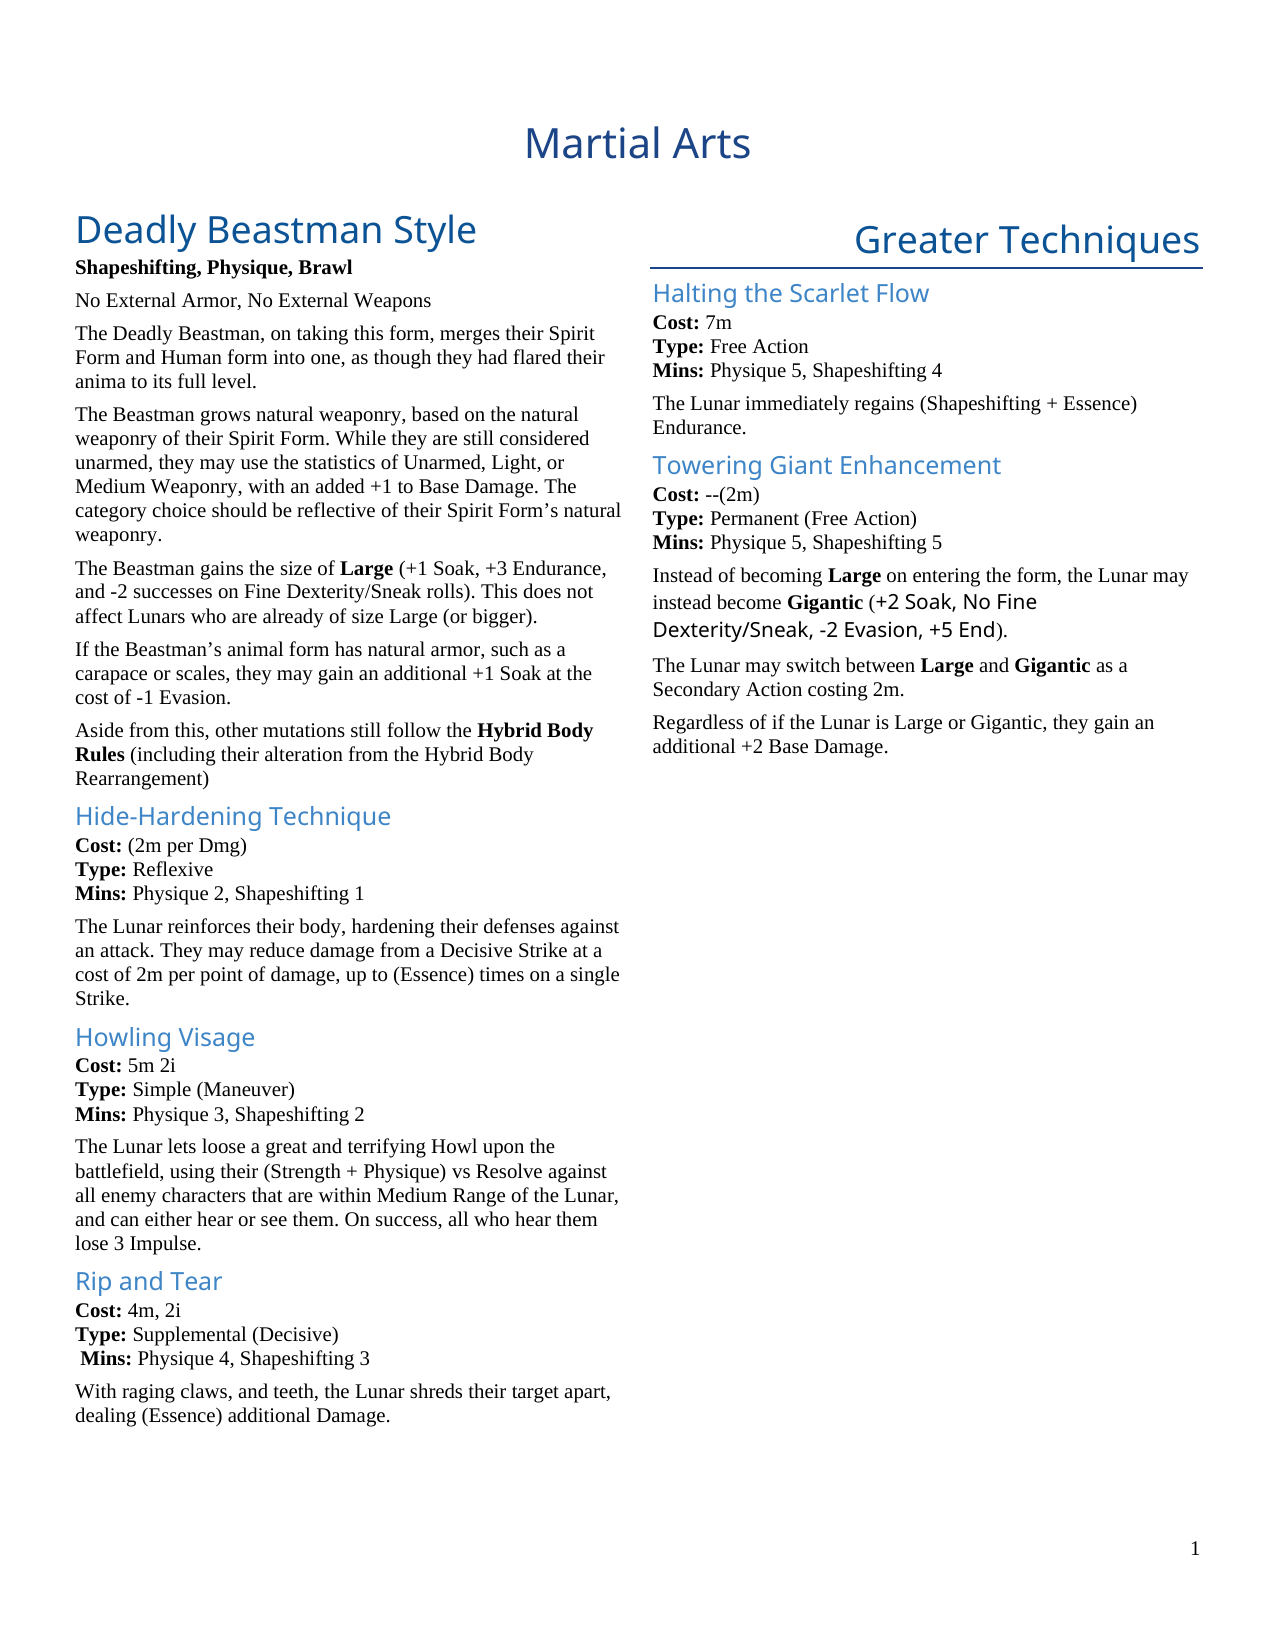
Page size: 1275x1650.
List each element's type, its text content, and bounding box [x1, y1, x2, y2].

text The Lunar reinforces their body, hardening their defenses against an attack. They may reduce damage from a Decisive Strike at a cost of 2m per point of damage, up to (Essence) times on a single Strike. [75, 914, 622, 1010]
text With raging claws, and teeth, the Lunar shreds their target apart, dealing (Essence) additional Damage. [75, 1379, 622, 1427]
subtitle Hide-Hardening Technique [75, 799, 622, 833]
text The Deadly Beastman, on taking this form, merges their Spirit Form and Human form into one, as though they had flared their anima to its full level. [75, 321, 622, 393]
text Cost: 5m 2i Type: Simple (Maneuver) Mins: Physique 3, Shapeshifting 2 [75, 1053, 622, 1126]
subtitle Greater Techniques [649, 210, 1203, 269]
text Regardless of if the Lunar is Large or Gigantic, they gain an additional +2 Base Damage. [652, 710, 1200, 758]
text Cost: 7m Type: Free Action Mins: Physique 5, Shapeshifting 4 [652, 309, 1200, 382]
subtitle Howling Visage [75, 1019, 622, 1053]
subtitle Towering Giant Enhancement [652, 448, 1200, 482]
text Cost: 4m, 2i Type: Supplemental (Decisive) Mins: Physique 4, Shapeshifting 3 [75, 1298, 622, 1370]
subtitle Halting the Scarlet Flow [652, 276, 1200, 309]
text If the Beastman’s animal form has natural armor, such as a carapace or scales, they may gain an additional +1 Soak at the cost of -1 Evasion. [75, 637, 622, 709]
text Cost: (2m per Dmg) Type: Reflexive Mins: Physique 2, Shapeshifting 1 [75, 833, 622, 905]
text The Lunar lets loose a great and terrifying Howl upon the battlefield, using their (Strength + Physique) vs Resolve against all enemy characters that are within Medium Range of the Lunar, and can either hear or see them. On success, all who hear them lose 3 Impulse. [75, 1134, 622, 1255]
text Shapeshifting, Physique, Brawl [75, 255, 622, 279]
subtitle Martial Arts [75, 114, 1200, 171]
text Cost: --(2m) Type: Permanent (Free Action) Mins: Physique 5, Shapeshifting 5 [652, 482, 1200, 554]
text No External Armor, No External Weapons [75, 288, 622, 312]
text The Lunar may switch between Large and Gigantic as a Secondary Action costing 2m. [652, 653, 1200, 701]
text The Lunar immediately regains (Shapeshifting + Essence) Endurance. [652, 391, 1200, 439]
subtitle Deadly Beastman Style [75, 204, 622, 255]
subtitle Rip and Tear [75, 1264, 622, 1298]
text The Beastman gains the size of Large (+1 Soak, +3 Endurance, and -2 successes on Fine Dexterity/Sneak rolls). This does not affect Lunars who are already of size Large (or bigger). [75, 555, 622, 628]
text Instead of becoming Large on entering the form, the Lunar may instead become Gigantic (+2 Soak, No Fine Dexterity/Sneak, -2 Evasion, +5 End). [652, 563, 1200, 644]
text Aside from this, other mutations still follow the Hybrid Body Rules (including their alteration from the Hybrid Body Rearrangement) [75, 718, 622, 790]
text The Beastman grows natural weaponry, based on the natural weaponry of their Spirit Form. While they are still considered unarmed, they may use the statistics of Unarmed, Light, or Medium Weaponry, with an added +1 to Base Damage. The category choice should be reflective of their Spirit Form’s natural weaponry. [75, 402, 622, 546]
